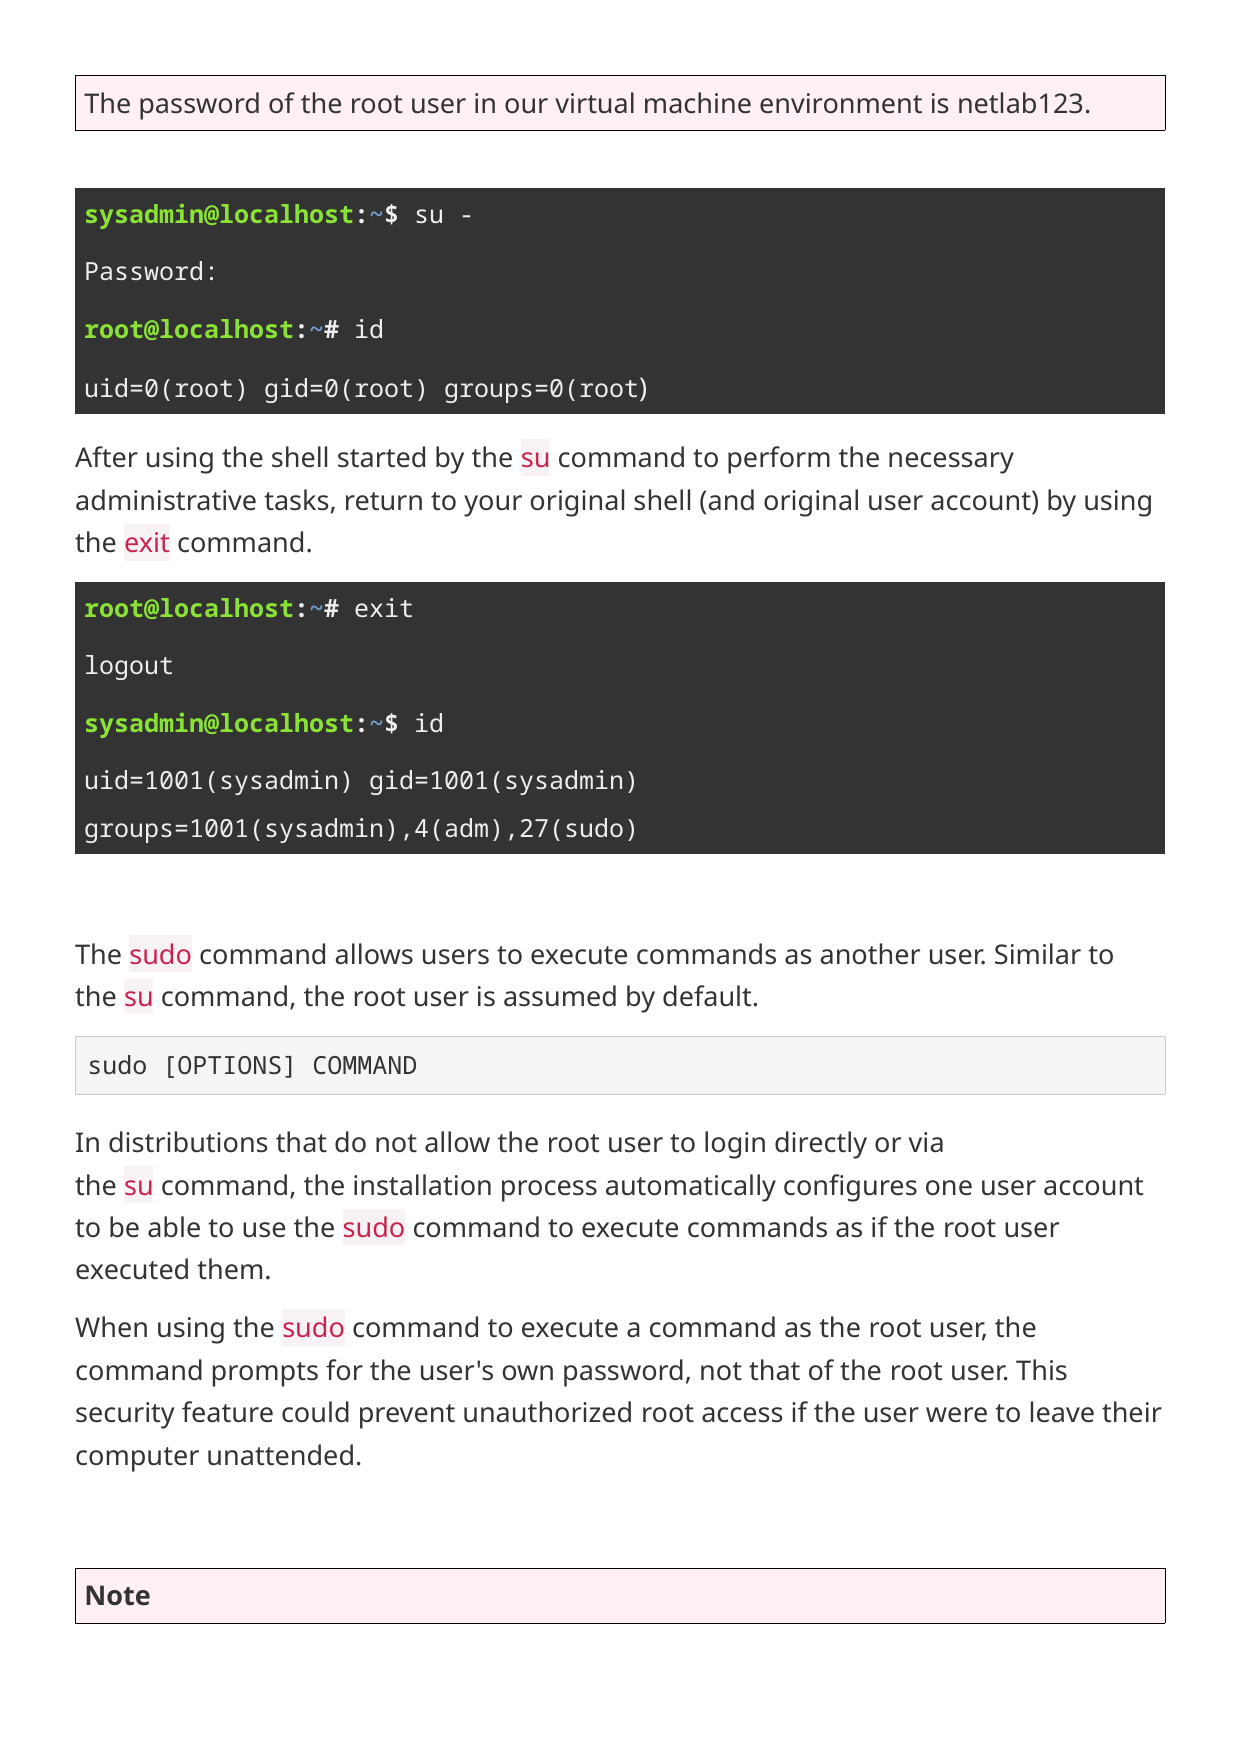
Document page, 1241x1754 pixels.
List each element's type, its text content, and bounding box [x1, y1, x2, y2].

text sysadmin@localhost:~$ su - [75, 188, 1165, 231]
text root@localhost:~# id [75, 302, 1165, 345]
text The password of the root user in our virtual machine environment is netlab123. [76, 76, 1165, 130]
text After using the shell started by the su command to perform the necessary administrative tasks, return to your original shell (and original user account) by using the exit command. [75, 439, 1165, 561]
text The sudo command allows users to execute commands as another user. Similar to the su command, the root user is assumed by default. [75, 935, 1165, 1014]
text When using the sudo command to execute a command as the root user, the command prompts for the user's own password, not that of the root user. This security feature could prevent unauthorized root access if the user were to leave their computer unattended. [75, 1309, 1165, 1473]
text uid=1001(sysadmin) gid=1001(sysadmin) groups=1001(sysadmin),4(adm),27(sudo) [75, 753, 1165, 854]
text Password: [75, 245, 1165, 288]
text sudo [OPTIONS] COMMAND [76, 1037, 1165, 1094]
text uid=0(root) gid=0(root) groups=0(root) [75, 360, 1165, 414]
text Note [76, 1569, 1165, 1623]
text In distributions that do not allow the root user to login directly or via the su command, the installation process automatically configures one user account to be able to use the sudo command to execute commands as if the root user executed them. [75, 1124, 1165, 1288]
text root@localhost:~# exit [75, 582, 1165, 625]
text logout [75, 639, 1165, 682]
text sysadmin@localhost:~$ id [75, 696, 1165, 739]
